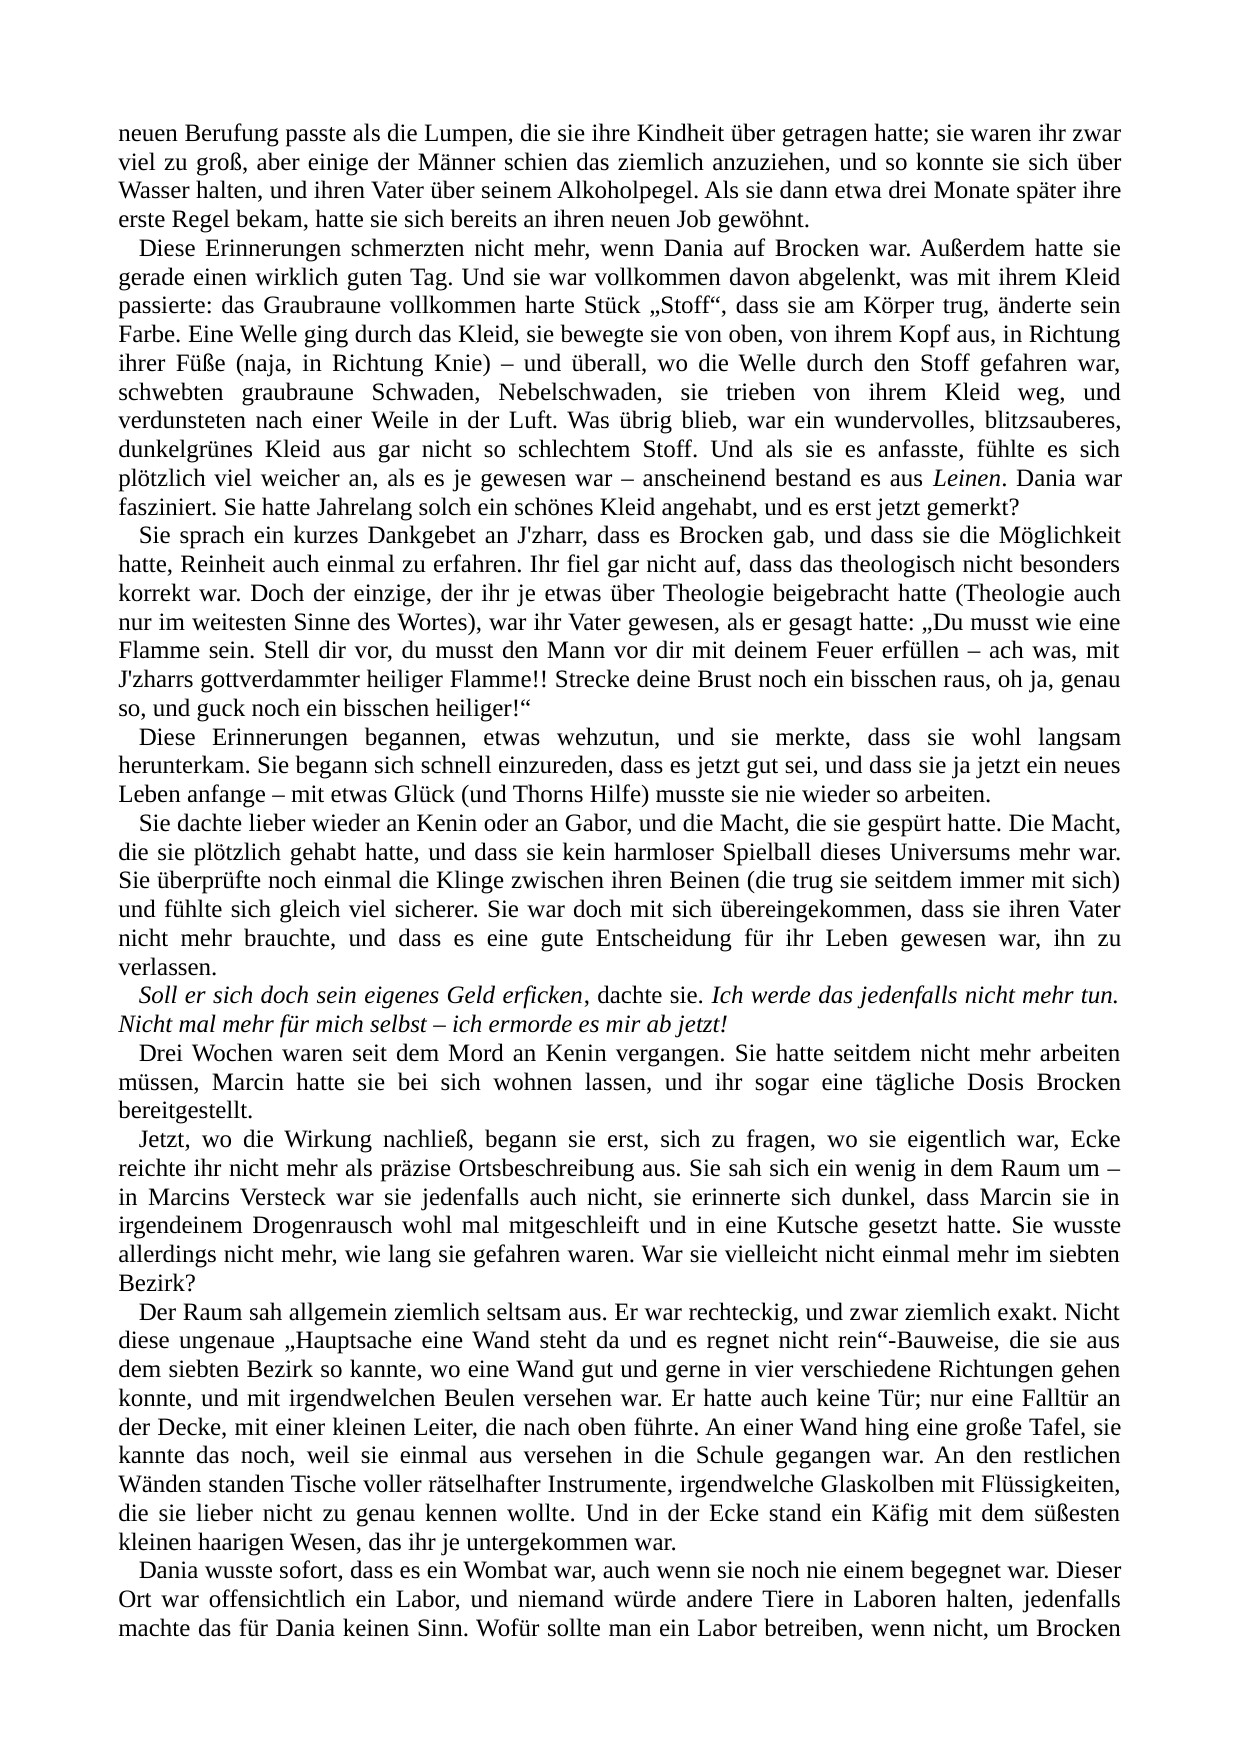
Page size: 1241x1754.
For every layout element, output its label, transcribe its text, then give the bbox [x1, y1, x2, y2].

text Drei Wochen waren seit dem Mord an Kenin vergangen. Sie hatte seitdem nicht mehr arbeiten müssen, Marcin hatte sie bei sich wohnen lassen, und ihr sogar eine tägliche Dosis Brocken bereitgestellt. [118, 1038, 1122, 1124]
text Sie sprach ein kurzes Dankgebet an J'zharr, dass es Brocken gab, und dass sie die Möglichkeit hatte, Reinheit auch einmal zu erfahren. Ihr fiel gar nicht auf, dass das theologisch nicht besonders korrekt war. Doch der einzige, der ihr je etwas über Theologie beigebracht hatte (Theologie auch nur im weitesten Sinne des Wortes), war ihr Vater gewesen, als er gesagt hatte: „Du musst wie eine Flamme sein. Stell dir vor, du musst den Mann vor dir mit deinem Feuer erfüllen – ach was, mit J'zharrs gottverdammter heiliger Flamme!! Strecke deine Brust noch ein bisschen raus, oh ja, genau so, und guck noch ein bisschen heiliger!“ [118, 521, 1122, 722]
text Diese Erinnerungen begannen, etwas wehzutun, und sie merkte, dass sie wohl langsam herunterkam. Sie begann sich schnell einzureden, dass es jetzt gut sei, und dass sie ja jetzt ein neues Leben anfange – mit etwas Glück (und Thorns Hilfe) musste sie nie wieder so arbeiten. [118, 722, 1122, 808]
text neuen Berufung passte als die Lumpen, die sie ihre Kindheit über getragen hatte; sie waren ihr zwar viel zu groß, aber einige der Männer schien das ziemlich anzuziehen, und so konnte sie sich über Wasser halten, und ihren Vater über seinem Alkoholpegel. Als sie dann etwa drei Monate später ihre erste Regel bekam, hatte sie sich bereits an ihren neuen Job gewöhnt. [118, 118, 1122, 233]
text Dania wusste sofort, dass es ein Wombat war, auch wenn sie noch nie einem begegnet war. Dieser Ort war offensichtlich ein Labor, und niemand würde andere Tiere in Laboren halten, jedenfalls machte das für Dania keinen Sinn. Wofür sollte man ein Labor betreiben, wenn nicht, um Brocken [118, 1556, 1122, 1642]
text Der Raum sah allgemein ziemlich seltsam aus. Er war rechteckig, und zwar ziemlich exakt. Nicht diese ungenaue „Hauptsache eine Wand steht da und es regnet nicht rein“-Bauweise, die sie aus dem siebten Bezirk so kannte, wo eine Wand gut und gerne in vier verschiedene Richtungen gehen konnte, und mit irgendwelchen Beulen versehen war. Er hatte auch keine Tür; nur eine Falltür an der Decke, mit einer kleinen Leiter, die nach oben führte. An einer Wand hing eine große Tafel, sie kannte das noch, weil sie einmal aus versehen in die Schule gegangen war. An den restlichen Wänden standen Tische voller rätselhafter Instrumente, irgendwelche Glaskolben mit Flüssigkeiten, die sie lieber nicht zu genau kennen wollte. Und in der Ecke stand ein Käfig mit dem süßesten kleinen haarigen Wesen, das ihr je untergekommen war. [118, 1297, 1122, 1556]
text Jetzt, wo die Wirkung nachließ, begann sie erst, sich zu fragen, wo sie eigentlich war, Ecke reichte ihr nicht mehr als präzise Ortsbeschreibung aus. Sie sah sich ein wenig in dem Raum um – in Marcins Versteck war sie jedenfalls auch nicht, sie erinnerte sich dunkel, dass Marcin sie in irgendeinem Drogenrausch wohl mal mitgeschleift und in eine Kutsche gesetzt hatte. Sie wusste allerdings nicht mehr, wie lang sie gefahren waren. War sie vielleicht nicht einmal mehr im siebten Bezirk? [118, 1124, 1122, 1297]
text Diese Erinnerungen schmerzten nicht mehr, wenn Dania auf Brocken war. Außerdem hatte sie gerade einen wirklich guten Tag. Und sie war vollkommen davon abgelenkt, was mit ihrem Kleid passierte: das Graubraune vollkommen harte Stück „Stoff“, dass sie am Körper trug, änderte sein Farbe. Eine Welle ging durch das Kleid, sie bewegte sie von oben, von ihrem Kopf aus, in Richtung ihrer Füße (naja, in Richtung Knie) – und überall, wo die Welle durch den Stoff gefahren war, schwebten graubraune Schwaden, Nebelschwaden, sie trieben von ihrem Kleid weg, und verdunsteten nach einer Weile in der Luft. Was übrig blieb, war ein wundervolles, blitzsauberes, dunkelgrünes Kleid aus gar nicht so schlechtem Stoff. Und als sie es anfasste, fühlte es sich plötzlich viel weicher an, als es je gewesen war – anscheinend bestand es aus Leinen. Dania war fasziniert. Sie hatte Jahrelang solch ein schönes Kleid angehabt, und es erst jetzt gemerkt? [118, 233, 1122, 521]
text Soll er sich doch sein eigenes Geld erficken, dachte sie. Ich werde das jedenfalls nicht mehr tun. Nicht mal mehr für mich selbst – ich ermorde es mir ab jetzt! [118, 981, 1122, 1038]
text Sie dachte lieber wieder an Kenin oder an Gabor, und die Macht, die sie gespürt hatte. Die Macht, die sie plötzlich gehabt hatte, und dass sie kein harmloser Spielball dieses Universums mehr war. Sie überprüfte noch einmal die Klinge zwischen ihren Beinen (die trug sie seitdem immer mit sich) und fühlte sich gleich viel sicherer. Sie war doch mit sich übereingekommen, dass sie ihren Vater nicht mehr brauchte, und dass es eine gute Entscheidung für ihr Leben gewesen war, ihn zu verlassen. [118, 808, 1122, 981]
